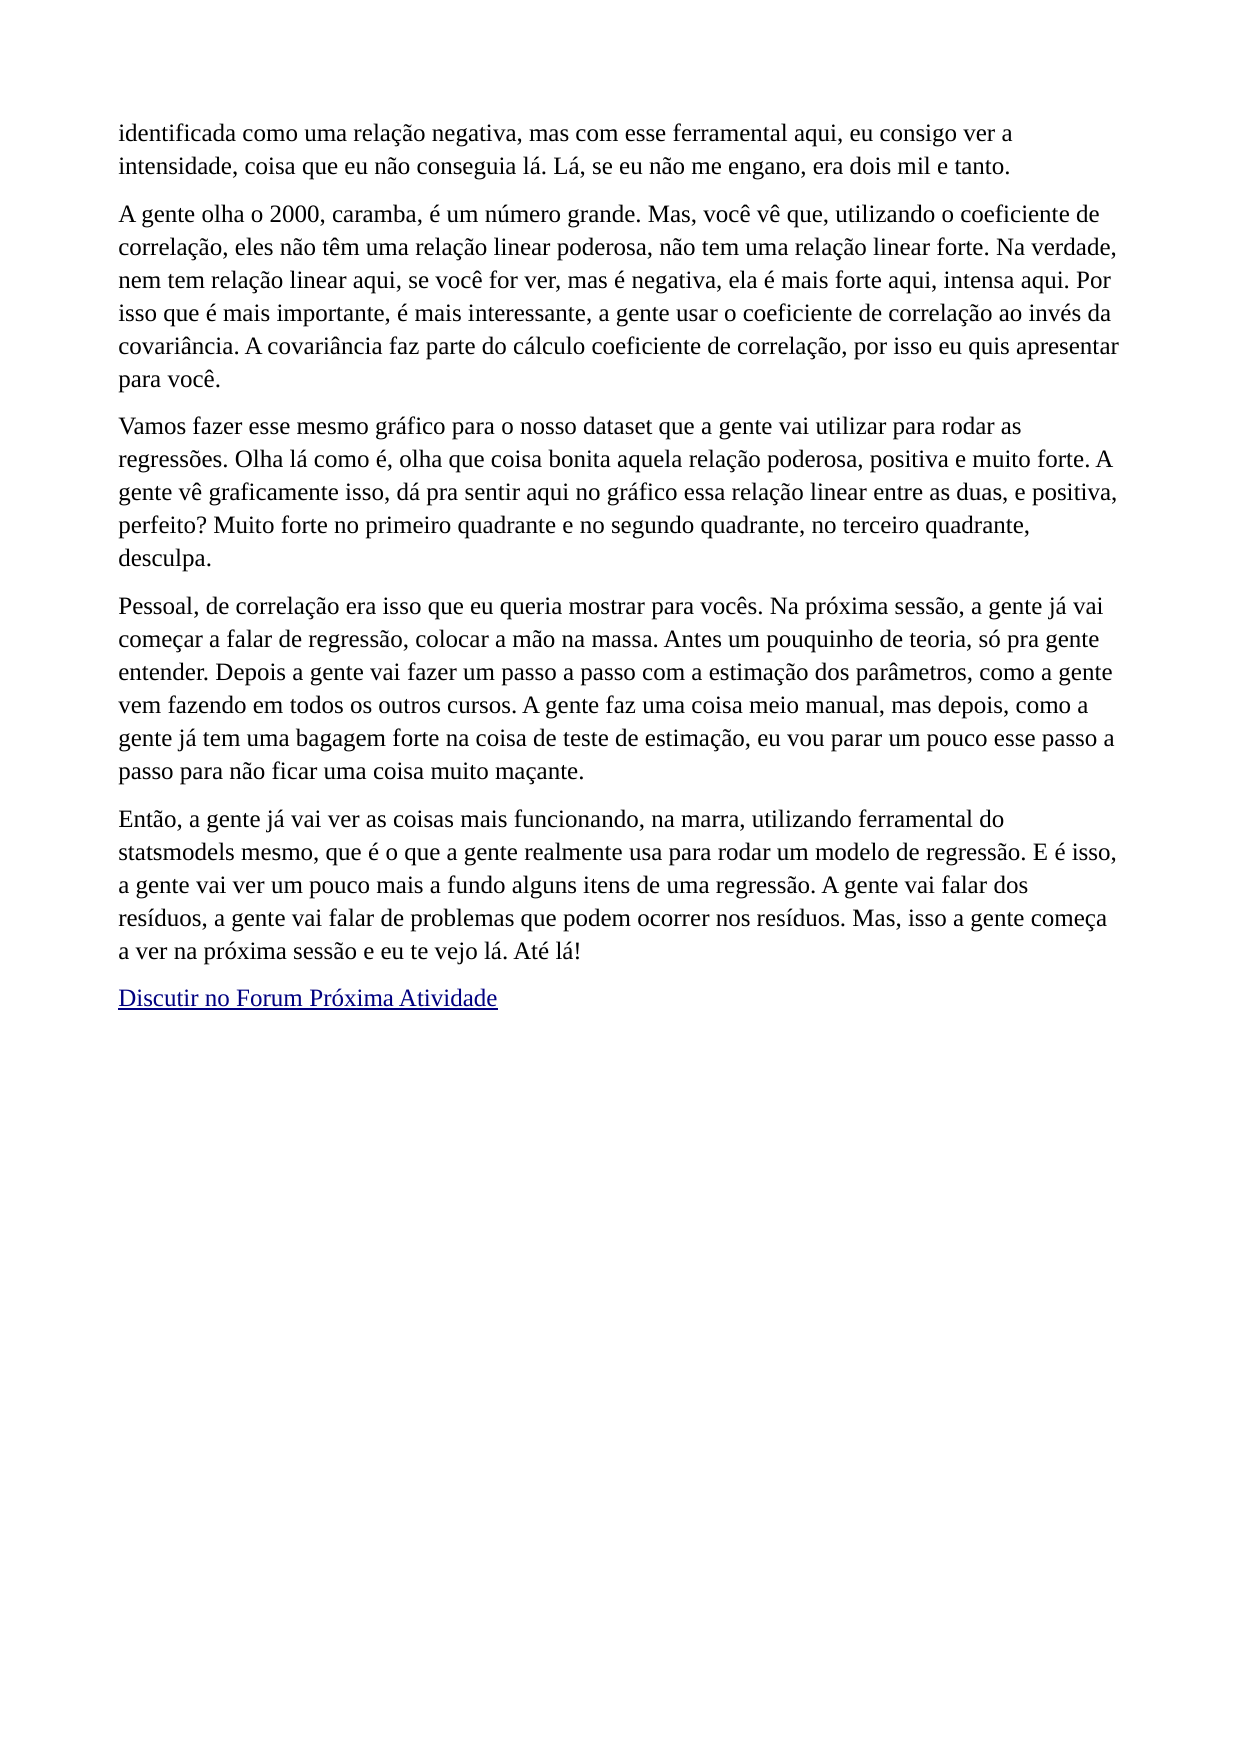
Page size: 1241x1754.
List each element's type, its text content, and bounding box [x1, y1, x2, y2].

text A gente olha o 2000, caramba, é um número grande. Mas, você vê que, utilizando o coeficiente de correlação, eles não têm uma relação linear poderosa, não tem uma relação linear forte. Na verdade, nem tem relação linear aqui, se você for ver, mas é negativa, ela é mais forte aqui, intensa aqui. Por isso que é mais importante, é mais interessante, a gente usar o coeficiente de correlação ao invés da covariância. A covariância faz parte do cálculo coeficiente de correlação, por isso eu quis apresentar para você. [118, 199, 1122, 393]
text Vamos fazer esse mesmo gráfico para o nosso dataset que a gente vai utilizar para rodar as regressões. Olha lá como é, olha que coisa bonita aquela relação poderosa, positiva e muito forte. A gente vê graficamente isso, dá pra sentir aqui no gráfico essa relação linear entre as duas, e positiva, perfeito? Muito forte no primeiro quadrante e no segundo quadrante, no terceiro quadrante, desculpa. [118, 411, 1122, 572]
text identificada como uma relação negativa, mas com esse ferramental aqui, eu consigo ver a intensidade, coisa que eu não conseguia lá. Lá, se eu não me engano, era dois mil e tanto. [118, 118, 1122, 180]
text Pessoal, de correlação era isso que eu queria mostrar para vocês. Na próxima sessão, a gente já vai começar a falar de regressão, colocar a mão na massa. Antes um pouquinho de teoria, só pra gente entender. Depois a gente vai fazer um passo a passo com a estimação dos parâmetros, como a gente vem fazendo em todos os outros cursos. A gente faz uma coisa meio manual, mas depois, como a gente já tem uma bagagem forte na coisa de teste de estimação, eu vou parar um pouco esse passo a passo para não ficar uma coisa muito maçante. [118, 591, 1122, 785]
text Discutir no Forum Próxima Atividade [118, 983, 1122, 1012]
text Então, a gente já vai ver as coisas mais funcionando, na marra, utilizando ferramental do statsmodels mesmo, que é o que a gente realmente usa para rodar um modelo de regressão. E é isso, a gente vai ver um pouco mais a fundo alguns itens de uma regressão. A gente vai falar dos resíduos, a gente vai falar de problemas que podem ocorrer nos resíduos. Mas, isso a gente começa a ver na próxima sessão e eu te vejo lá. Até lá! [118, 804, 1122, 965]
